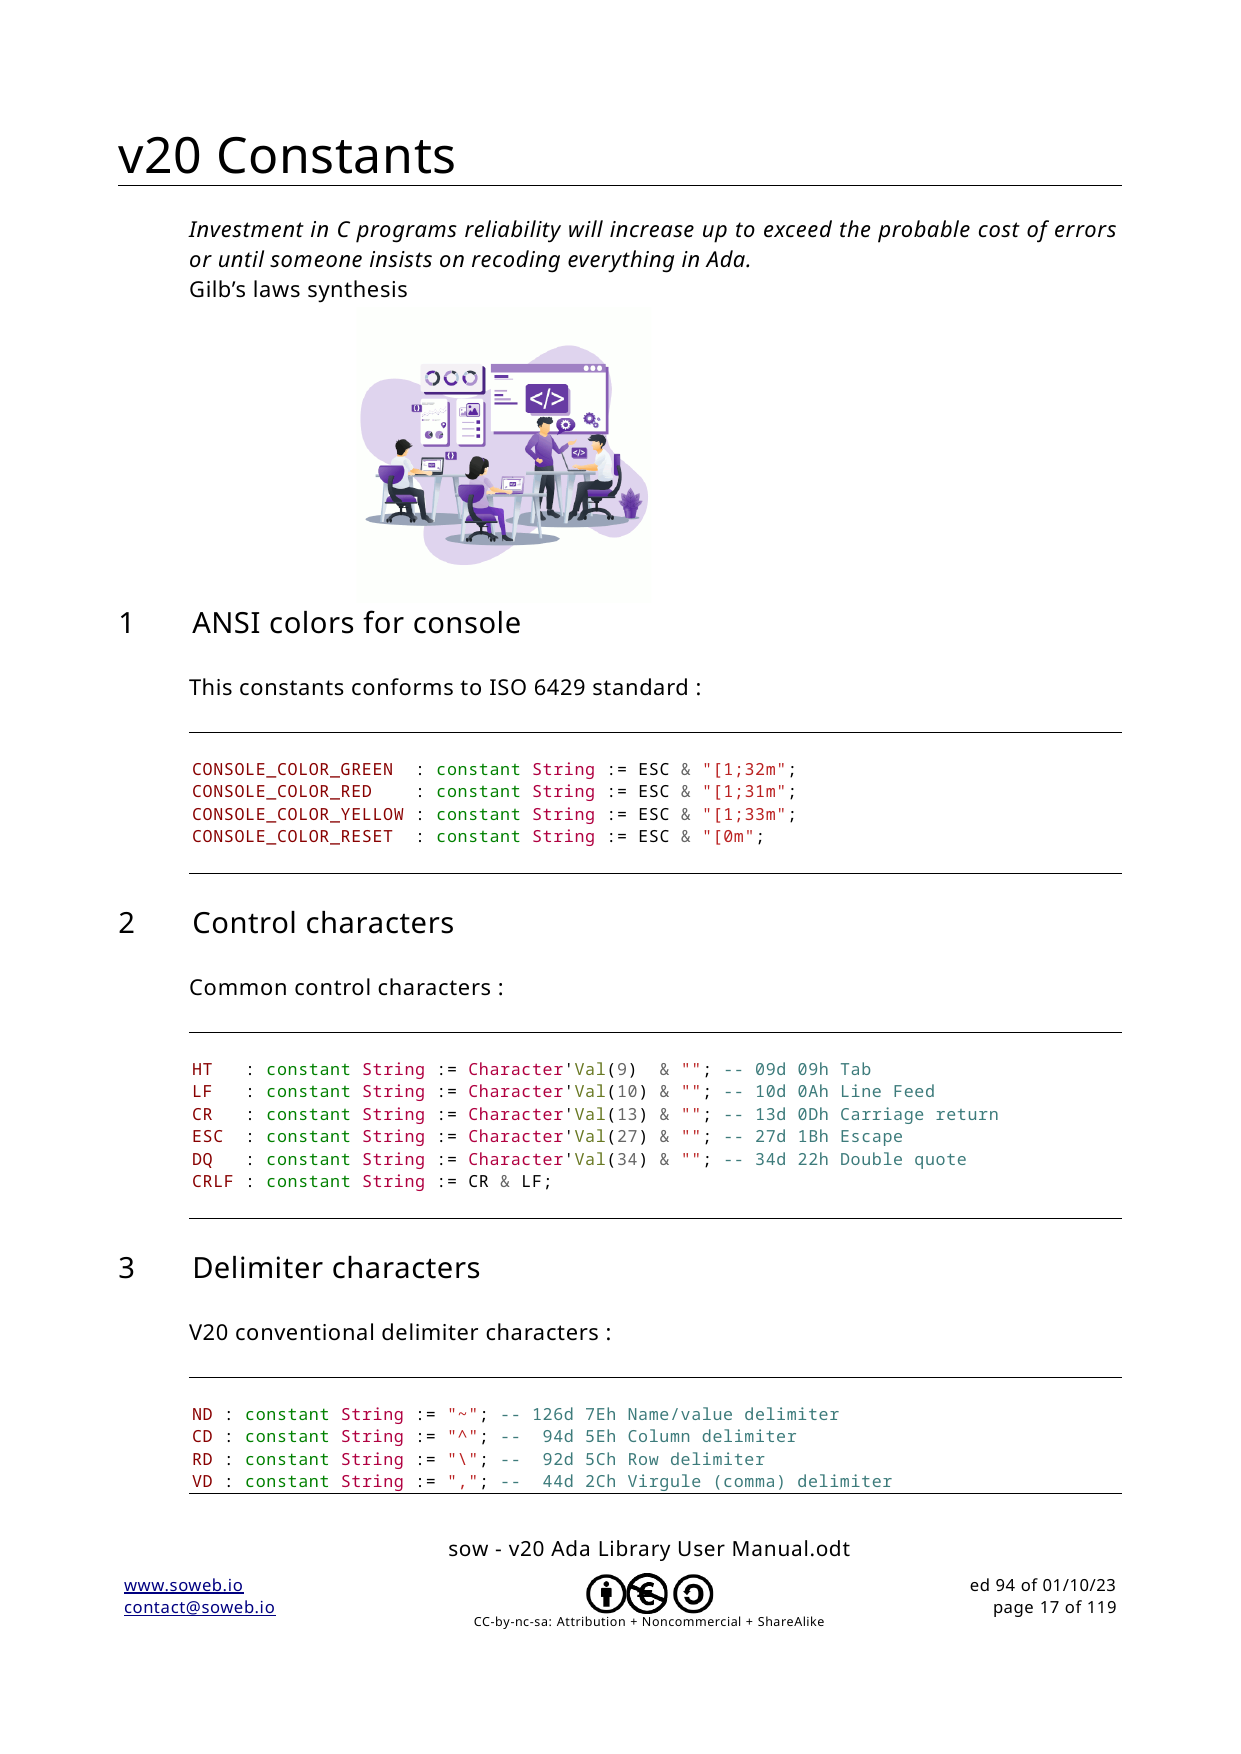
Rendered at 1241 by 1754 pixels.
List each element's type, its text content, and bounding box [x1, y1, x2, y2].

list LF : constant String := Character'Val(10) & ""; -- 10d 0Ah Line Feed [189, 1077, 1122, 1099]
picture [672, 1573, 714, 1614]
subtitle Control characters [118, 903, 1122, 942]
subtitle ANSI colors for console [118, 334, 1122, 642]
list DQ : constant String := Character'Val(34) & ""; -- 34d 22h Double quote [189, 1144, 1122, 1167]
list VD : constant String := ","; -- 44d 2Ch Virgule (comma) delimiter [189, 1467, 1122, 1493]
list CD : constant String := "^"; -- 94d 5Eh Column delimiter [189, 1422, 1122, 1444]
list CONSOLE_COLOR_YELLOW : constant String := ESC & "[1;33m"; [189, 799, 1122, 822]
list CRLF : constant String := CR & LF; [189, 1167, 1122, 1193]
subtitle v20 Constants [118, 118, 1122, 185]
list CONSOLE_COLOR_RED : constant String := ESC & "[1;31m"; [189, 777, 1122, 799]
text V20 conventional delimiter characters : [189, 1317, 1122, 1347]
text Investment in C programs reliability will increase up to exceed the probable cost of errors or until someone insists on recoding everything in Ada. [189, 214, 1122, 274]
list CONSOLE_COLOR_GREEN : constant String := ESC & "[1;32m"; [189, 733, 1122, 777]
list RD : constant String := "\"; -- 92d 5Ch Row delimiter [189, 1444, 1122, 1467]
list CR : constant String := Character'Val(13) & ""; -- 13d 0Dh Carriage return [189, 1099, 1122, 1122]
list ESC : constant String := Character'Val(27) & ""; -- 27d 1Bh Escape [189, 1122, 1122, 1144]
text Common control characters : [189, 972, 1122, 1002]
text This constants conforms to ISO 6429 standard : [189, 672, 1122, 702]
list CONSOLE_COLOR_RESET : constant String := ESC & "[0m"; [189, 822, 1122, 873]
subtitle Delimiter characters [118, 1248, 1122, 1287]
picture [585, 1573, 668, 1614]
text Gilb’s laws synthesis [189, 274, 1122, 304]
list ND : constant String := "~"; -- 126d 7Eh Name/value delimiter [189, 1399, 1122, 1422]
picture [356, 307, 652, 603]
list HT : constant String := Character'Val(9) & ""; -- 09d 09h Tab [189, 1033, 1122, 1077]
